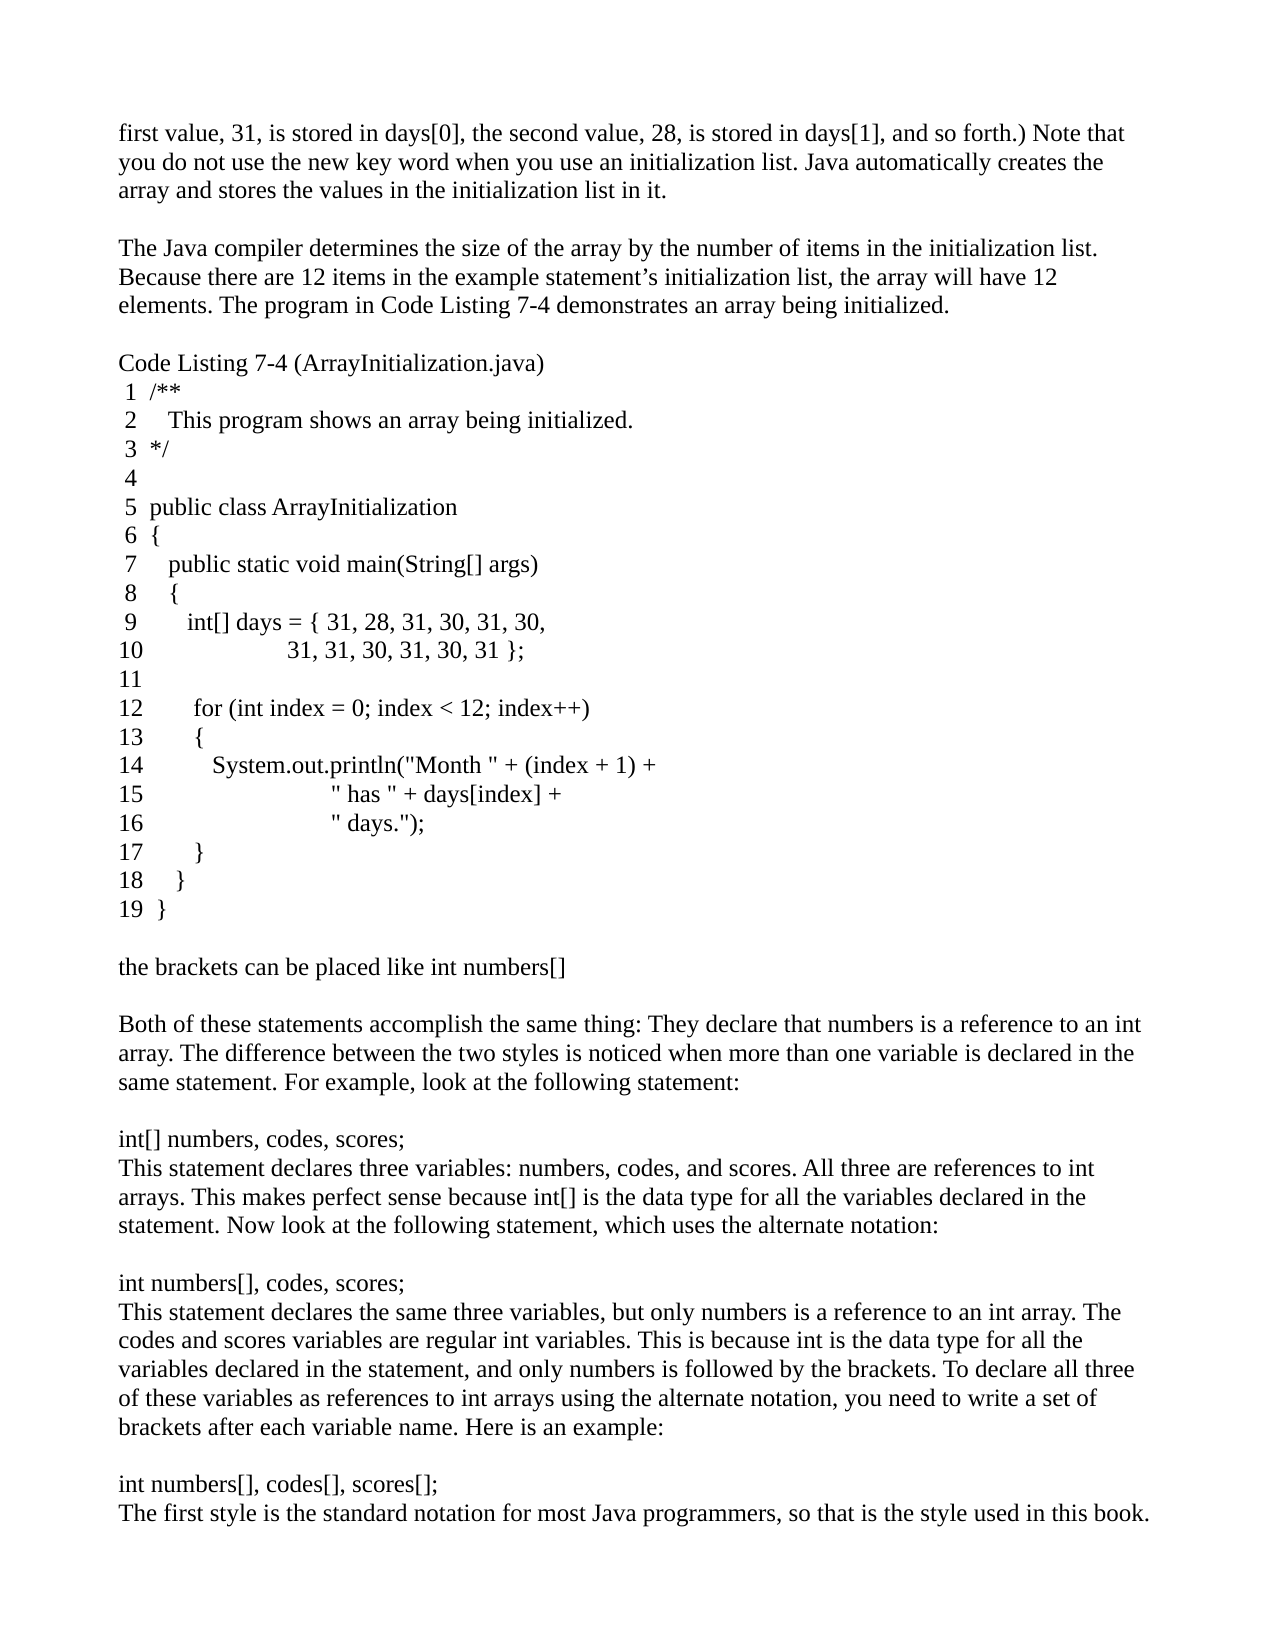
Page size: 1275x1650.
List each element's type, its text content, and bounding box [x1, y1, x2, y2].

text the brackets can be placed like int numbers[] [118, 952, 1157, 981]
text int numbers[], codes[], scores[]; [118, 1469, 1157, 1498]
text 8 { [118, 578, 1157, 607]
text 1 /** [118, 377, 1157, 406]
text This statement declares three variables: numbers, codes, and scores. All three are references to int arrays. This makes perfect sense because int[] is the data type for all the variables declared in the statement. Now look at the following statement, which uses the alternate notation: [118, 1153, 1157, 1239]
text 13 { [118, 722, 1157, 751]
text 9 int[] days = { 31, 28, 31, 30, 31, 30, [118, 607, 1157, 636]
text int[] numbers, codes, scores; [118, 1124, 1157, 1153]
text 12 for (int index = 0; index < 12; index++) [118, 693, 1157, 722]
text The first style is the standard notation for most Java programmers, so that is the style used in this book. [118, 1498, 1157, 1527]
text 19 } [118, 894, 1157, 923]
text 18 } [118, 866, 1157, 894]
text 5 public class ArrayInitialization [118, 492, 1157, 521]
text The Java compiler determines the size of the array by the number of items in the initialization list. Because there are 12 items in the example statement’s initialization list, the array will have 12 elements. The program in Code Listing 7-4 demonstrates an array being initialized. [118, 233, 1157, 319]
text Code Listing 7-4 (ArrayInitialization.java) [118, 348, 1157, 377]
text 2 This program shows an array being initialized. [118, 406, 1157, 434]
text 14 System.out.println("Month " + (index + 1) + [118, 751, 1157, 779]
text Both of these statements accomplish the same thing: They declare that numbers is a reference to an int array. The difference between the two styles is noticed when more than one variable is declared in the same statement. For example, look at the following statement: [118, 1009, 1157, 1096]
text int numbers[], codes, scores; [118, 1268, 1157, 1297]
text 11 [118, 664, 1157, 693]
text 17 } [118, 837, 1157, 866]
text This statement declares the same three variables, but only numbers is a reference to an int array. The codes and scores variables are regular int variables. This is because int is the data type for all the variables declared in the statement, and only numbers is followed by the brackets. To declare all three of these variables as references to int arrays using the alternate notation, you need to write a set of brackets after each variable name. Here is an example: [118, 1297, 1157, 1441]
text 7 public static void main(String[] args) [118, 549, 1157, 578]
text 6 { [118, 521, 1157, 549]
text 16 " days."); [118, 808, 1157, 837]
text first value, 31, is stored in days[0], the second value, 28, is stored in days[1], and so forth.) Note that you do not use the new key word when you use an initialization list. Java automatically creates the array and stores the values in the initialization list in it. [118, 118, 1157, 204]
text 3 */ [118, 434, 1157, 463]
text 15 " has " + days[index] + [118, 779, 1157, 808]
text 10 31, 31, 30, 31, 30, 31 }; [118, 636, 1157, 664]
text 4 [118, 463, 1157, 492]
